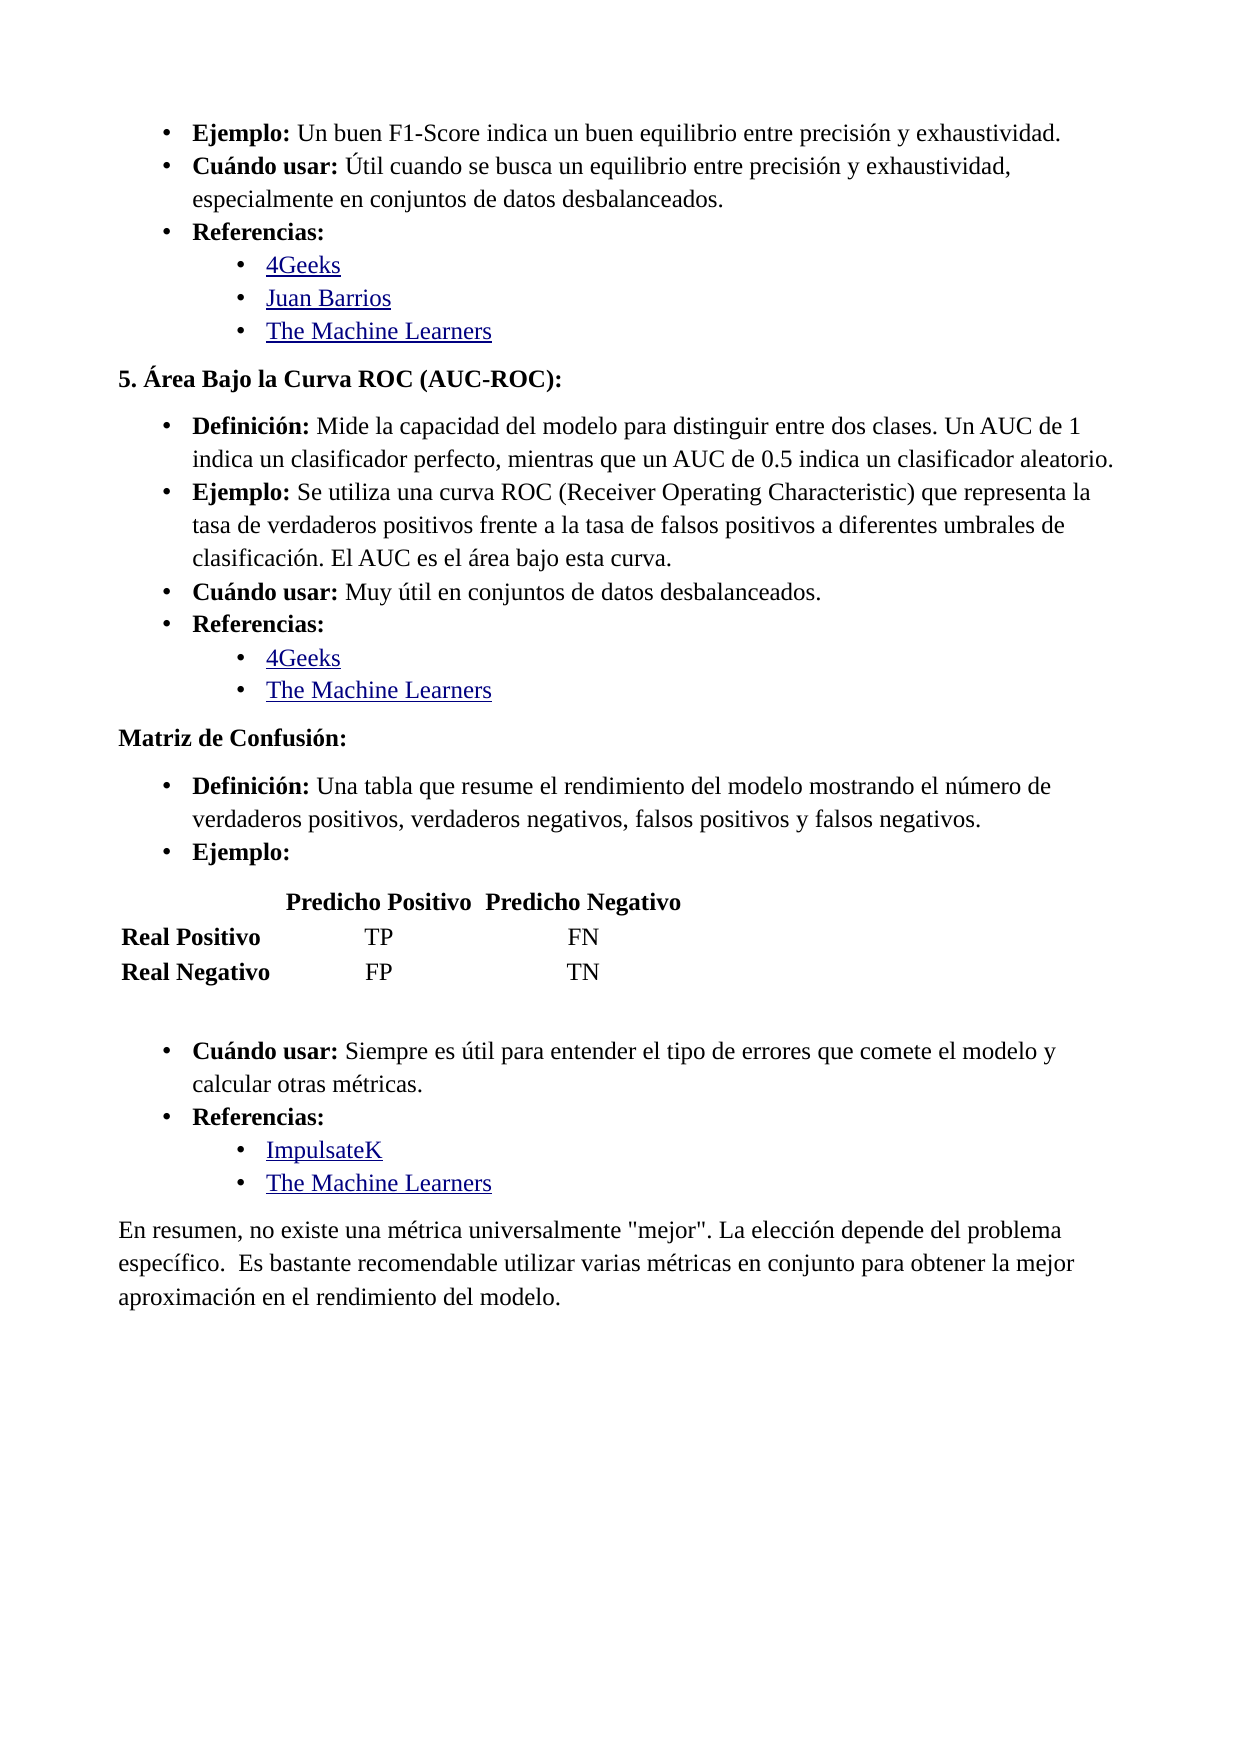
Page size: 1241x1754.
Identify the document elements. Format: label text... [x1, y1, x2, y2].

list Ejemplo: Se utiliza una curva ROC (Receiver Operating Characteristic) que representa la tasa de verdaderos positivos frente a la tasa de falsos positivos a diferentes umbrales de clasificación. El AUC es el área bajo esta curva. [162, 477, 1122, 572]
text En resumen, no existe una métrica universalmente "mejor". La elección depende del problema específico. Es bastante recomendable utilizar varias métricas en conjunto para obtener la mejor aproximación en el rendimiento del modelo. [118, 1216, 1122, 1310]
list Ejemplo: Un buen F1-Score indica un buen equilibrio entre precisión y exhaustividad. [162, 118, 1122, 147]
list Cuándo usar: Siempre es útil para entender el tipo de errores que comete el modelo y calcular otras métricas. [162, 1036, 1122, 1098]
list Definición: Mide la capacidad del modelo para distinguir entre dos clases. Un AUC de 1 indica un clasificador perfecto, mientras que un AUC de 0.5 indica un clasificador aleatorio. [162, 411, 1122, 473]
table_cell Real Positivo [118, 919, 280, 954]
table_header Predicho Negativo [477, 885, 689, 919]
table_cell TN [477, 954, 689, 988]
list The Machine Learners [236, 676, 1122, 704]
table_header [118, 885, 280, 919]
list Ejemplo: [162, 837, 1122, 866]
table_cell FP [280, 954, 477, 988]
list Referencias: [162, 609, 1122, 638]
list The Machine Learners [236, 316, 1122, 345]
list Referencias: [162, 1102, 1122, 1131]
table_cell Real Negativo [118, 954, 280, 988]
list Cuándo usar: Útil cuando se busca un equilibrio entre precisión y exhaustividad, especialmente en conjuntos de datos desbalanceados. [162, 151, 1122, 213]
list 4Geeks [236, 643, 1122, 671]
list Referencias: [162, 217, 1122, 246]
list ImpulsateK [236, 1135, 1122, 1164]
list Juan Barrios [236, 283, 1122, 312]
text 5. Área Bajo la Curva ROC (AUC-ROC): [118, 364, 1122, 393]
list The Machine Learners [236, 1168, 1122, 1197]
list Cuándo usar: Muy útil en conjuntos de datos desbalanceados. [162, 577, 1122, 605]
table_cell TP [280, 919, 477, 954]
table_cell FN [477, 919, 689, 954]
list Definición: Una tabla que resume el rendimiento del modelo mostrando el número de verdaderos positivos, verdaderos negativos, falsos positivos y falsos negativos. [162, 771, 1122, 833]
list 4Geeks [236, 250, 1122, 279]
text Matriz de Confusión: [118, 723, 1122, 752]
table_header Predicho Positivo [280, 885, 477, 919]
